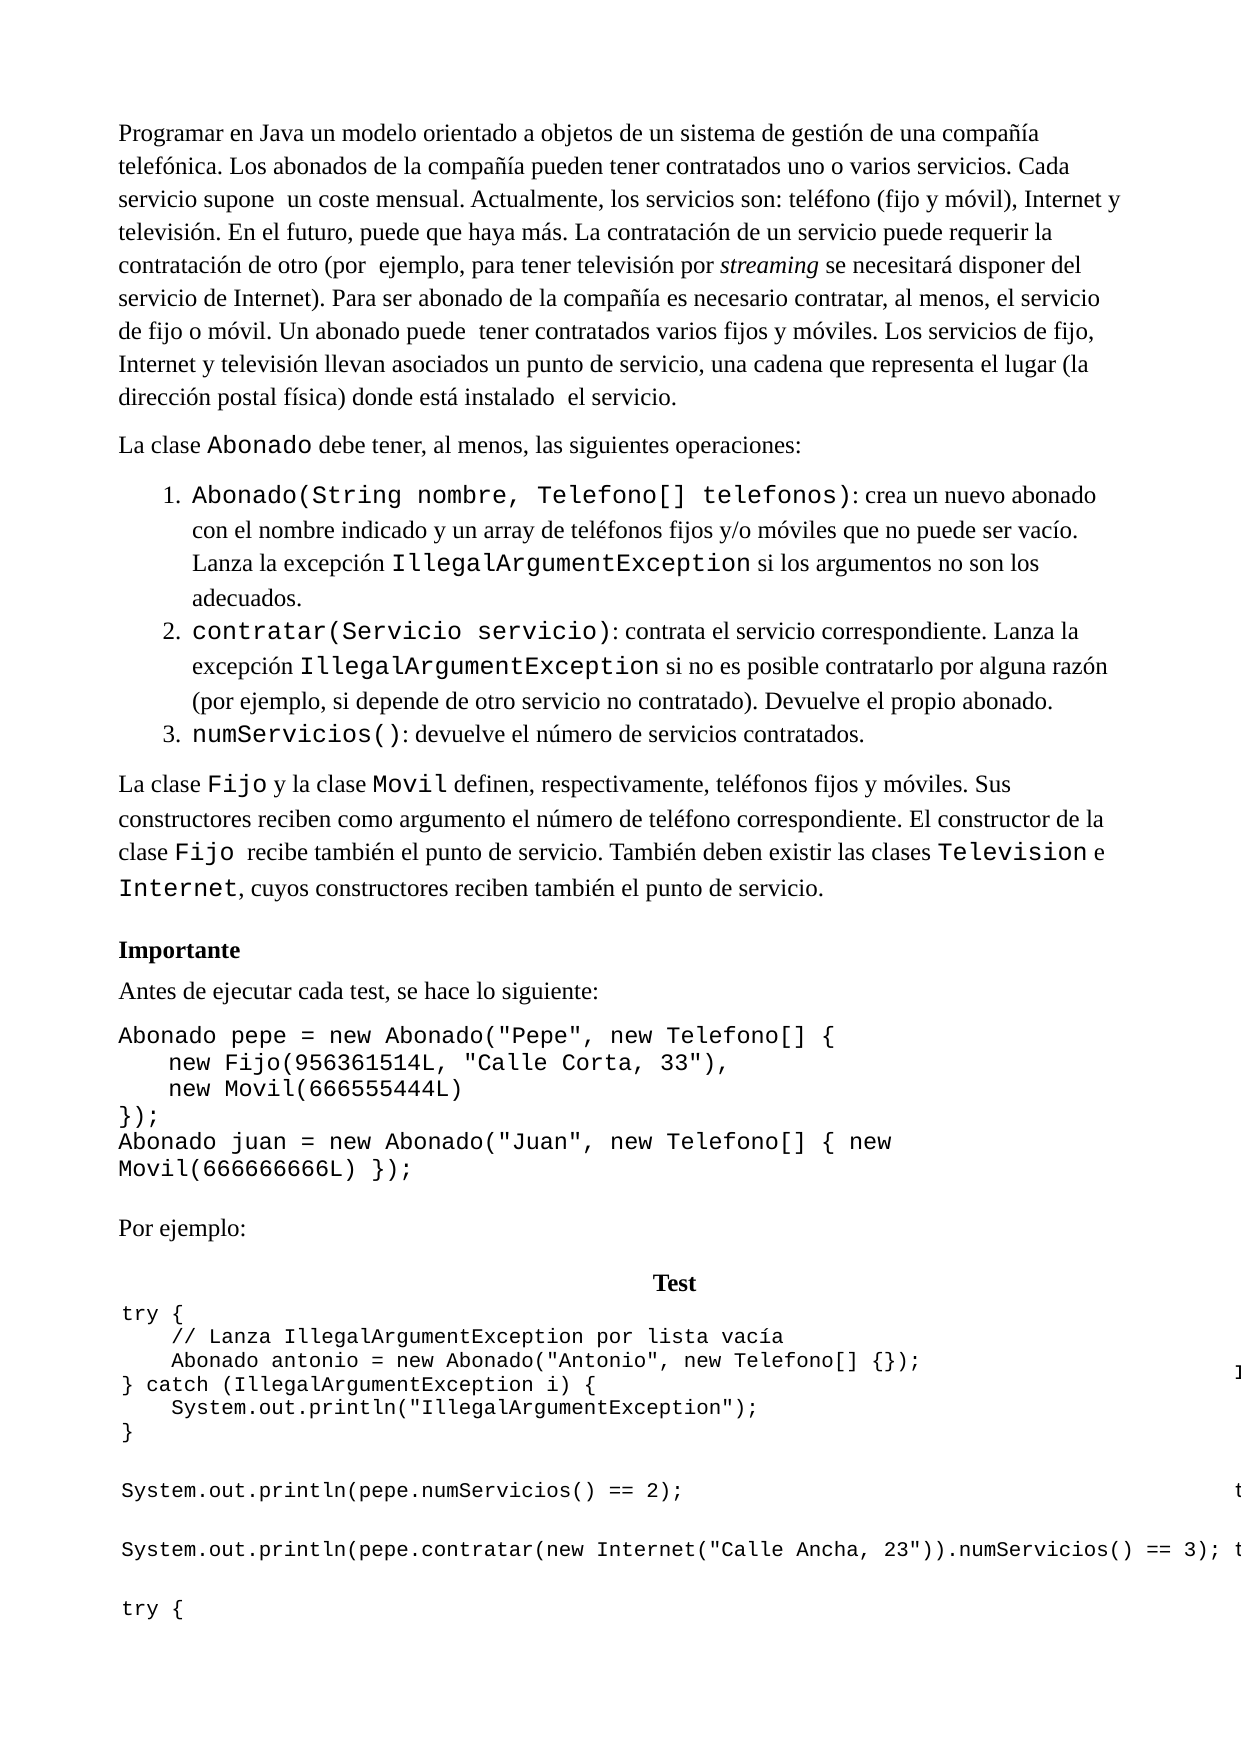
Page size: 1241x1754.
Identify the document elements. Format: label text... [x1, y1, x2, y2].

text La clase Abonado debe tener, al menos, las siguientes operaciones: [118, 430, 1122, 461]
list numServicios(): devuelve el número de servicios contratados. [162, 719, 1122, 750]
table_cell System.out.println(pepe.contratar(new Internet("Calle Ancha, 23")).numServicios() == 3); [118, 1536, 1231, 1595]
table_cell try { [118, 1595, 1231, 1624]
table_cell System.out.println(pepe.numServicios() == 2); [118, 1477, 1231, 1536]
table_header Test [118, 1265, 1231, 1300]
text new Fijo(956361514L, "Calle Corta, 33"), [118, 1051, 1122, 1077]
text Programar en Java un modelo orientado a objetos de un sistema de gestión de una compañía telefónica. Los abonados de la compañía pueden tener contratados uno o varios servicios. Cada servicio supone un coste mensual. Actualmente, los servicios son: teléfono (fijo y móvil), Internet y televisión. En el futuro, puede que haya más. La contratación de un servicio puede requerir la contratación de otro (por ejemplo, para tener televisión por streaming se necesitará disponer del servicio de Internet). Para ser abonado de la compañía es necesario contratar, al menos, el servicio de fijo o móvil. Un abonado puede tener contratados varios fijos y móviles. Los servicios de fijo, Internet y televisión llevan asociados un punto de servicio, una cadena que representa el lugar (la dirección postal física) donde está instalado el servicio. [118, 118, 1122, 411]
subtitle Importante [118, 935, 1122, 964]
table_cell try { // Lanza IllegalArgumentException por lista vacía Abonado antonio = new Abonado("Antonio", new Telefono[] {}); } catch (IllegalArgumentException i) { System.out.println("IllegalArgumentException"); } [118, 1300, 1231, 1477]
table_cell [1231, 1595, 1240, 1624]
list Abonado(String nombre, Telefono[] telefonos): crea un nuevo abonado con el nombre indicado y un array de teléfonos fijos y/o móviles que no puede ser vacío. Lanza la excepción IllegalArgumentException si los argumentos no son los adecuados. [162, 480, 1122, 612]
table_cell true [1231, 1477, 1240, 1536]
table_header Resultado [1231, 1265, 1240, 1300]
table_cell IllegalArgumentException [1231, 1300, 1240, 1477]
text Antes de ejecutar cada test, se hace lo siguiente: [118, 976, 1122, 1005]
text Abonado pepe = new Abonado("Pepe", new Telefono[] { [118, 1024, 1122, 1051]
table_cell true [1231, 1536, 1240, 1595]
text La clase Fijo y la clase Movil definen, respectivamente, teléfonos fijos y móviles. Sus constructores reciben como argumento el número de teléfono correspondiente. El constructor de la clase Fijo recibe también el punto de servicio. También deben existir las clases Television e Internet, cuyos constructores reciben también el punto de servicio. [118, 769, 1122, 903]
text Abonado juan = new Abonado("Juan", new Telefono[] { new Movil(666666666L) }); [118, 1130, 1122, 1183]
text new Movil(666555444L) [118, 1077, 1122, 1104]
text }); [118, 1104, 1122, 1130]
list contratar(Servicio servicio): contrata el servicio correspondiente. Lanza la excepción IllegalArgumentException si no es posible contratarlo por alguna razón (por ejemplo, si depende de otro servicio no contratado). Devuelve el propio abonado. [162, 616, 1122, 715]
text Por ejemplo: [118, 1213, 1122, 1242]
